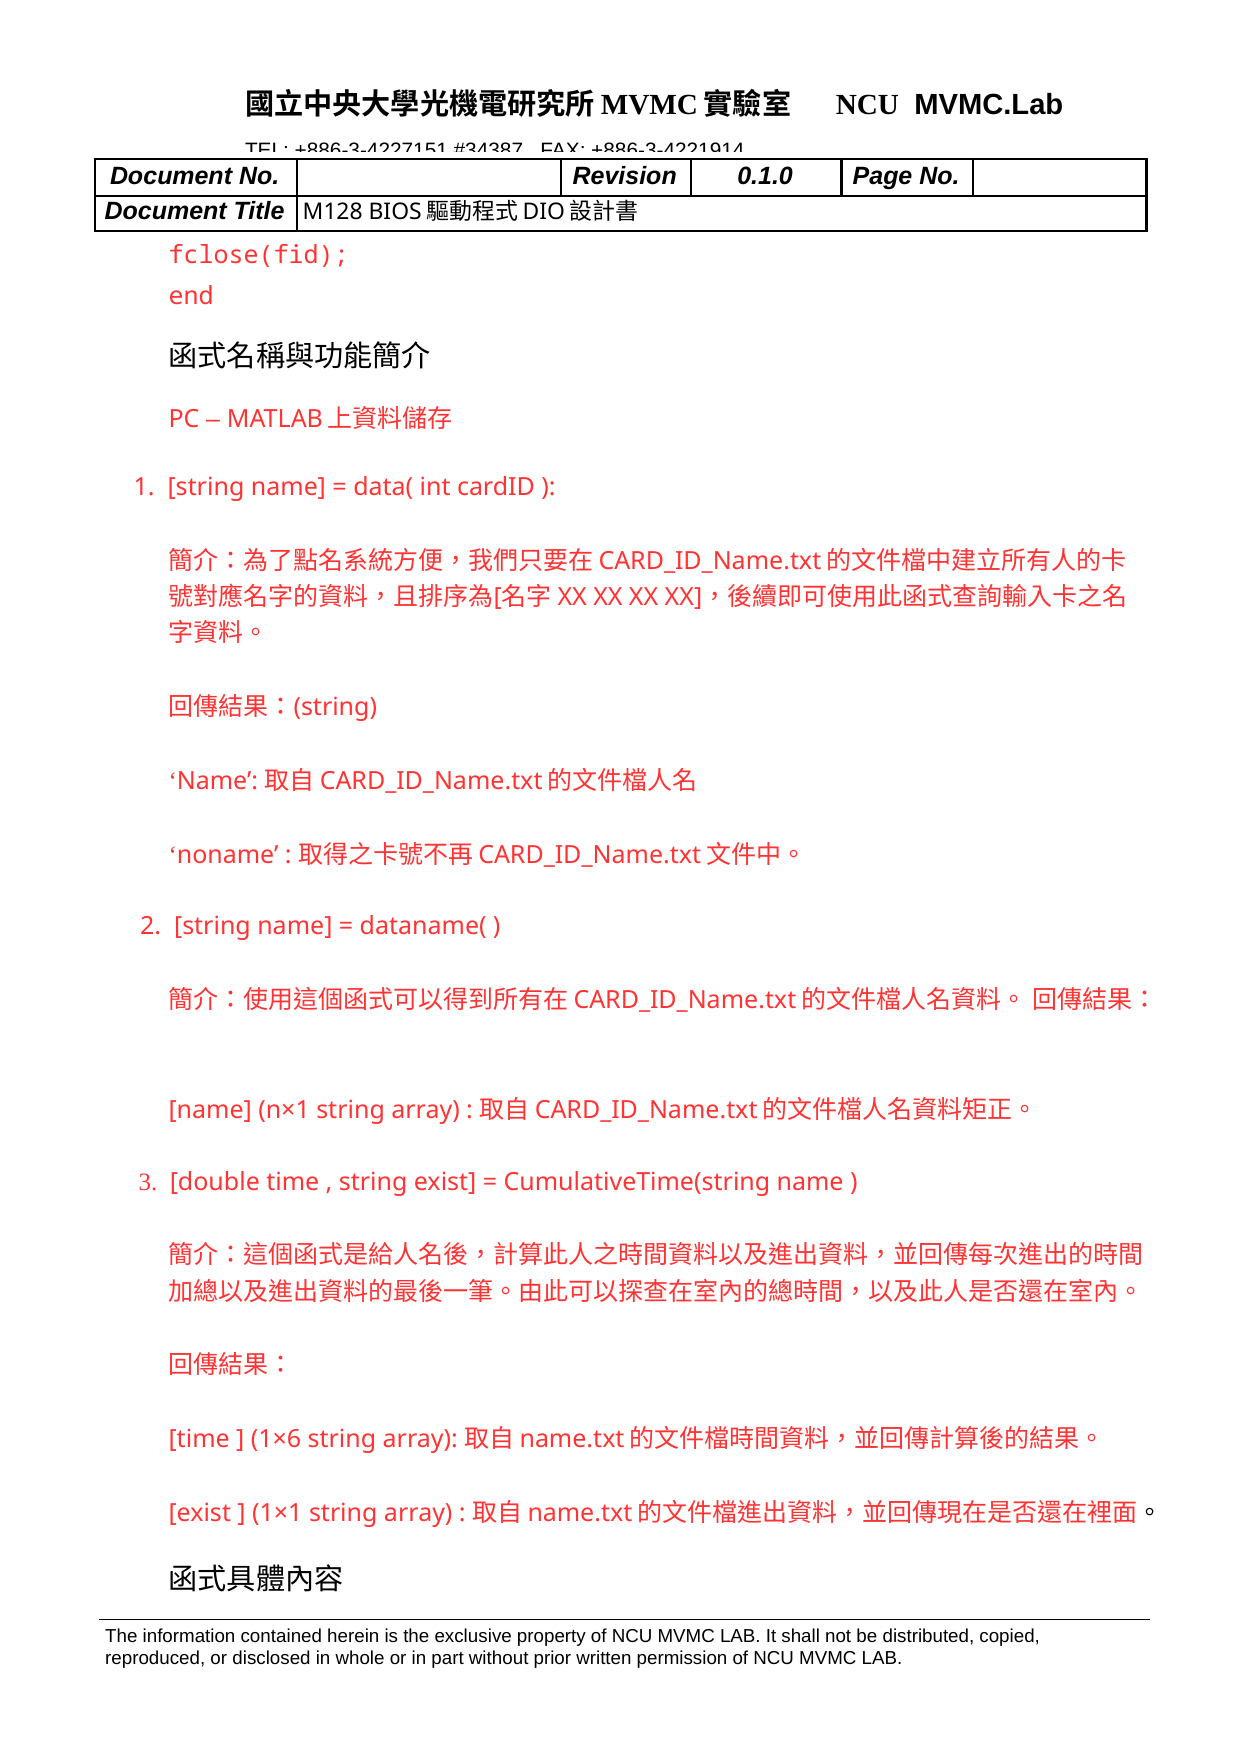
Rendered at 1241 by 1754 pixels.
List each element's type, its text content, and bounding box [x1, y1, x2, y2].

text 簡介：使用這個函式可以得到所有在CARD_ID_Name.txt的文件檔人名資料。 回傳結果： [94, 979, 1146, 1052]
text 回傳結果：(string) [94, 687, 1146, 723]
text 簡介：為了點名系統方便，我們只要在CARD_ID_Name.txt的文件檔中建立所有人的卡 號對應名字的資料，且排序為[名字 XX XX XX XX]，後續即可使用此函式查詢輸入卡之名 字資料。 [94, 540, 1146, 649]
text [exist ] (1×1 string array) : 取自name.txt的文件檔進出資料，並回傳現在是否還在裡面。 [94, 1492, 1146, 1528]
text fclose(fid); [168, 237, 1146, 271]
text PC – MATLAB上資料儲存 [168, 399, 1146, 435]
text 簡介：這個函式是給人名後，計算此人之時間資料以及進出資料，並回傳每次進出的時間 加總以及進出資料的最後一筆。由此可以探查在室內的總時間，以及此人是否還在室內。 [94, 1235, 1146, 1307]
text 函式具體內容 [168, 1556, 1146, 1598]
text ‘Name’: 取自CARD_ID_Name.txt的文件檔人名 [94, 760, 1146, 797]
text end [168, 277, 1146, 311]
text [time ] (1×6 string array): 取自name.txt的文件檔時間資料，並回傳計算後的結果。 [94, 1418, 1146, 1455]
text [name] (n×1 string array) : 取自CARD_ID_Name.txt的文件檔人名資料矩正。 [94, 1089, 1146, 1126]
text 3. [double time , string exist] = CumulativeTime(string name ) [94, 1163, 1146, 1197]
text 2. [string name] = dataname( ) [94, 908, 1146, 942]
text 1. [string name] = data( int cardID ): [94, 469, 1146, 503]
text ‘noname’ : 取得之卡號不再CARD_ID_Name.txt文件中。 [94, 834, 1146, 870]
text 函式名稱與功能簡介 [168, 333, 1146, 375]
text 回傳結果： [94, 1345, 1146, 1381]
